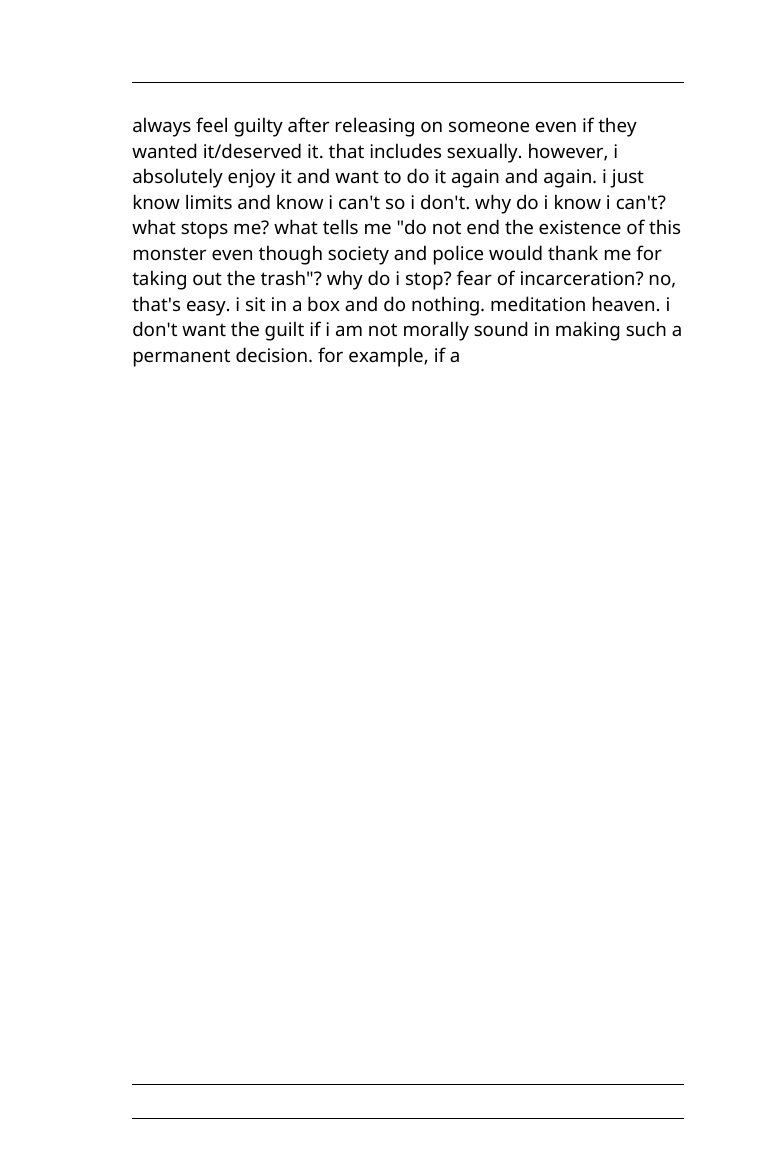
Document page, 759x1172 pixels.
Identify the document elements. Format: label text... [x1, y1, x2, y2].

text always feel guilty after releasing on someone even if they wanted it/deserved it. that includes sexually. however, i absolutely enjoy it and want to do it again and again. i just know limits and know i can't so i don't. why do i know i can't? what stops me? what tells me "do not end the existence of this monster even though society and police would thank me for taking out the trash"? why do i stop? fear of incarceration? no, that's easy. i sit in a box and do nothing. meditation heaven. i don't want the guilt if i am not morally sound in making such a permanent decision. for example, if a [132, 112, 684, 368]
